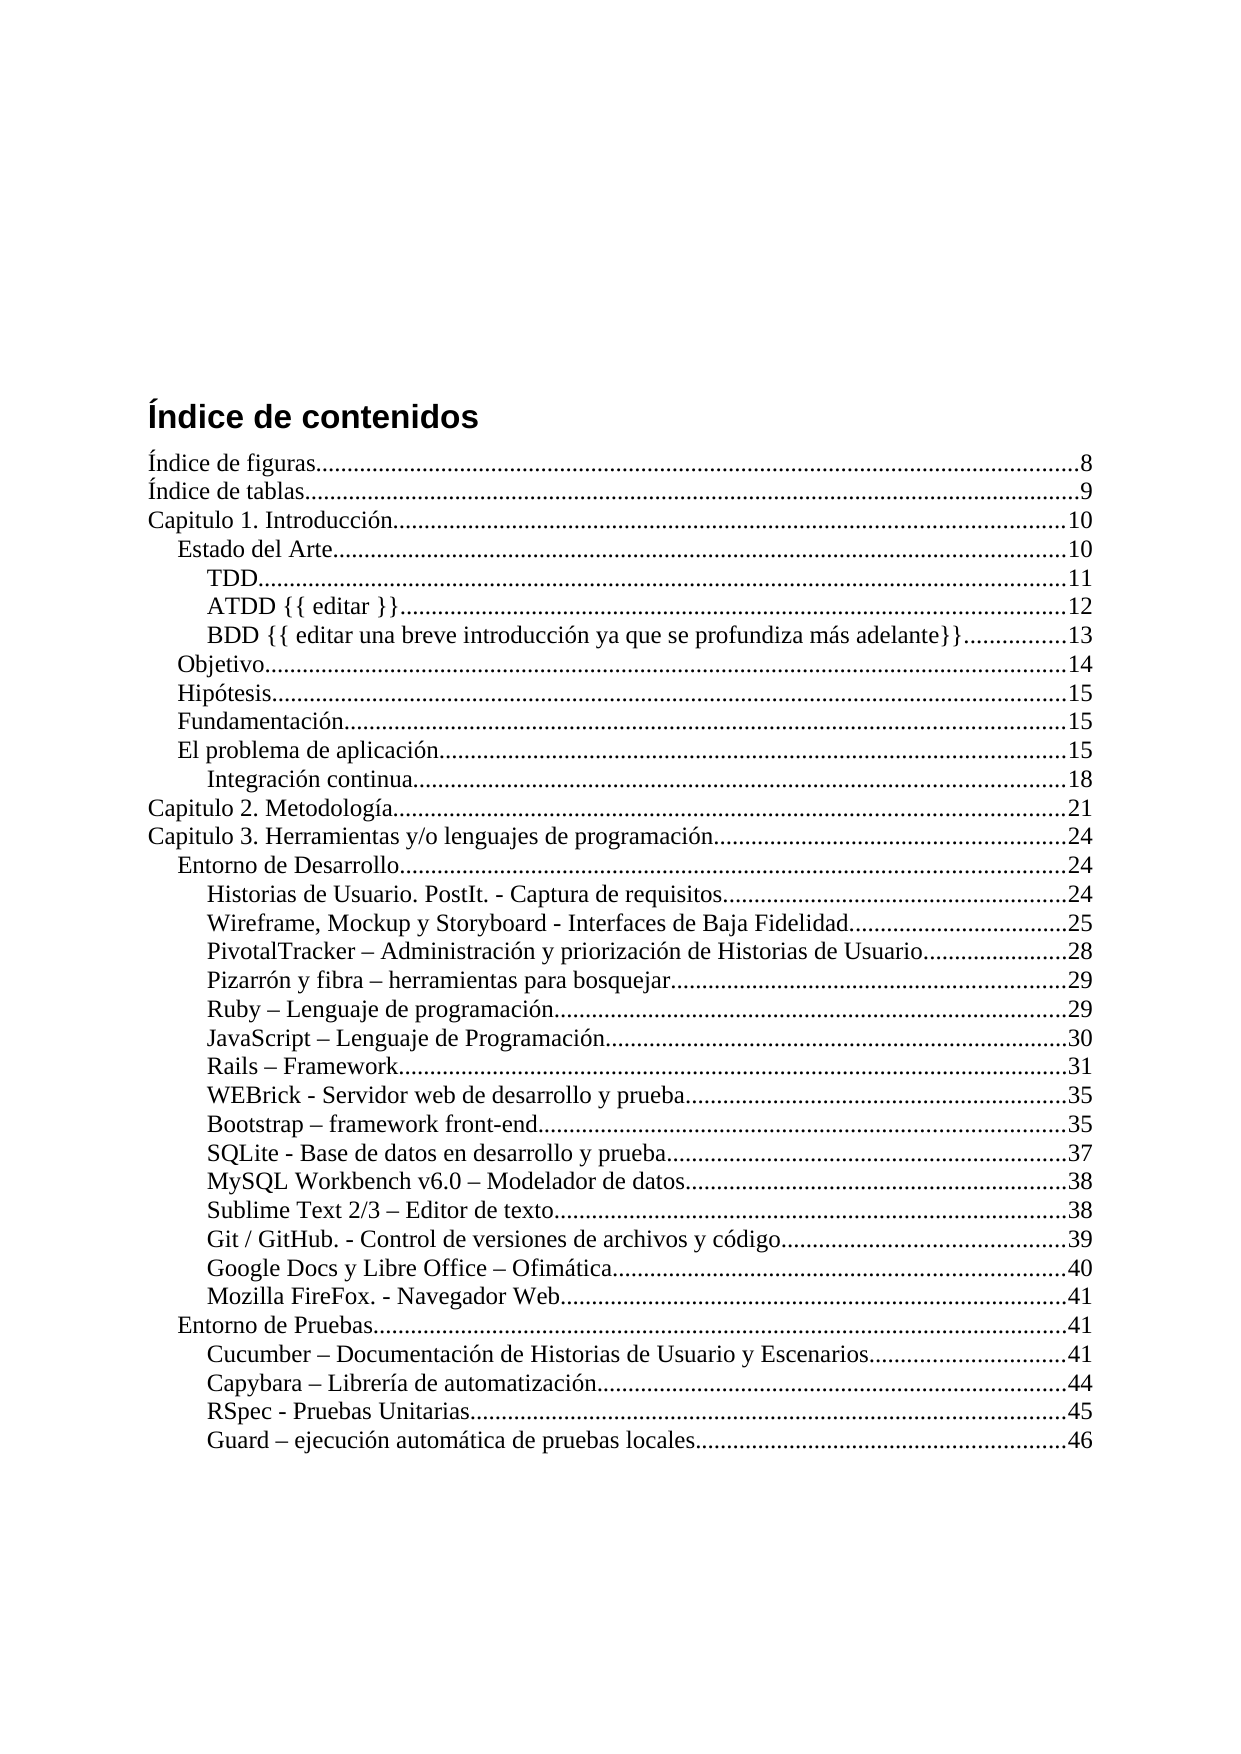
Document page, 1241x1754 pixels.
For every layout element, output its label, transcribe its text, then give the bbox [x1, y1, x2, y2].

text SQLite - Base de datos en desarrollo y prueba. 37 [207, 1138, 1093, 1166]
text Entorno de Pruebas 41 [177, 1310, 1093, 1339]
text Bootstrap – framework front-end. 35 [207, 1109, 1093, 1138]
text Capybara – Librería de automatización. 44 [207, 1368, 1093, 1396]
text Entorno de Desarrollo. 24 [177, 850, 1093, 879]
text Capitulo 1. Introducción 10 [148, 505, 1093, 534]
text MySQL Workbench v6.0 – Modelador de datos. 38 [207, 1166, 1093, 1195]
text Rails – Framework. 31 [207, 1051, 1093, 1080]
text Ruby – Lenguaje de programación. 29 [207, 994, 1093, 1023]
text Sublime Text 2/3 – Editor de texto. 38 [207, 1195, 1093, 1224]
text PivotalTracker – Administración y priorización de Historias de Usuario. 28 [207, 936, 1093, 965]
text Integración continua 18 [207, 764, 1093, 793]
subtitle Índice de contenidos [148, 397, 1093, 435]
text Guard – ejecución automática de pruebas locales. 46 [207, 1425, 1093, 1454]
text Git / GitHub. - Control de versiones de archivos y código. 39 [207, 1224, 1093, 1253]
text Estado del Arte. 10 [177, 534, 1093, 563]
text BDD {{ editar una breve introducción ya que se profundiza más adelante}} 13 [207, 620, 1093, 649]
text Hipótesis 15 [177, 678, 1093, 706]
text Fundamentación 15 [177, 706, 1093, 735]
text Capitulo 2. Metodología 21 [148, 793, 1093, 821]
text Capitulo 3. Herramientas y/o lenguajes de programación 24 [148, 821, 1093, 850]
text Índice de figuras 8 [148, 448, 1093, 476]
text JavaScript – Lenguaje de Programación. 30 [207, 1023, 1093, 1051]
text WEBrick - Servidor web de desarrollo y prueba. 35 [207, 1080, 1093, 1109]
text Wireframe, Mockup y Storyboard - Interfaces de Baja Fidelidad. 25 [207, 908, 1093, 936]
text TDD 11 [207, 563, 1093, 591]
text Historias de Usuario. PostIt. - Captura de requisitos. 24 [207, 879, 1093, 908]
text Cucumber – Documentación de Historias de Usuario y Escenarios. 41 [207, 1339, 1093, 1368]
text Pizarrón y fibra – herramientas para bosquejar. 29 [207, 965, 1093, 994]
text El problema de aplicación. 15 [177, 735, 1093, 764]
text Índice de tablas 9 [148, 476, 1093, 505]
text RSpec - Pruebas Unitarias. 45 [207, 1396, 1093, 1425]
text Google Docs y Libre Office – Ofimática. 40 [207, 1253, 1093, 1281]
text Objetivo. 14 [177, 649, 1093, 678]
text ATDD {{ editar }} 12 [207, 591, 1093, 620]
text Mozilla FireFox. - Navegador Web. 41 [207, 1281, 1093, 1310]
